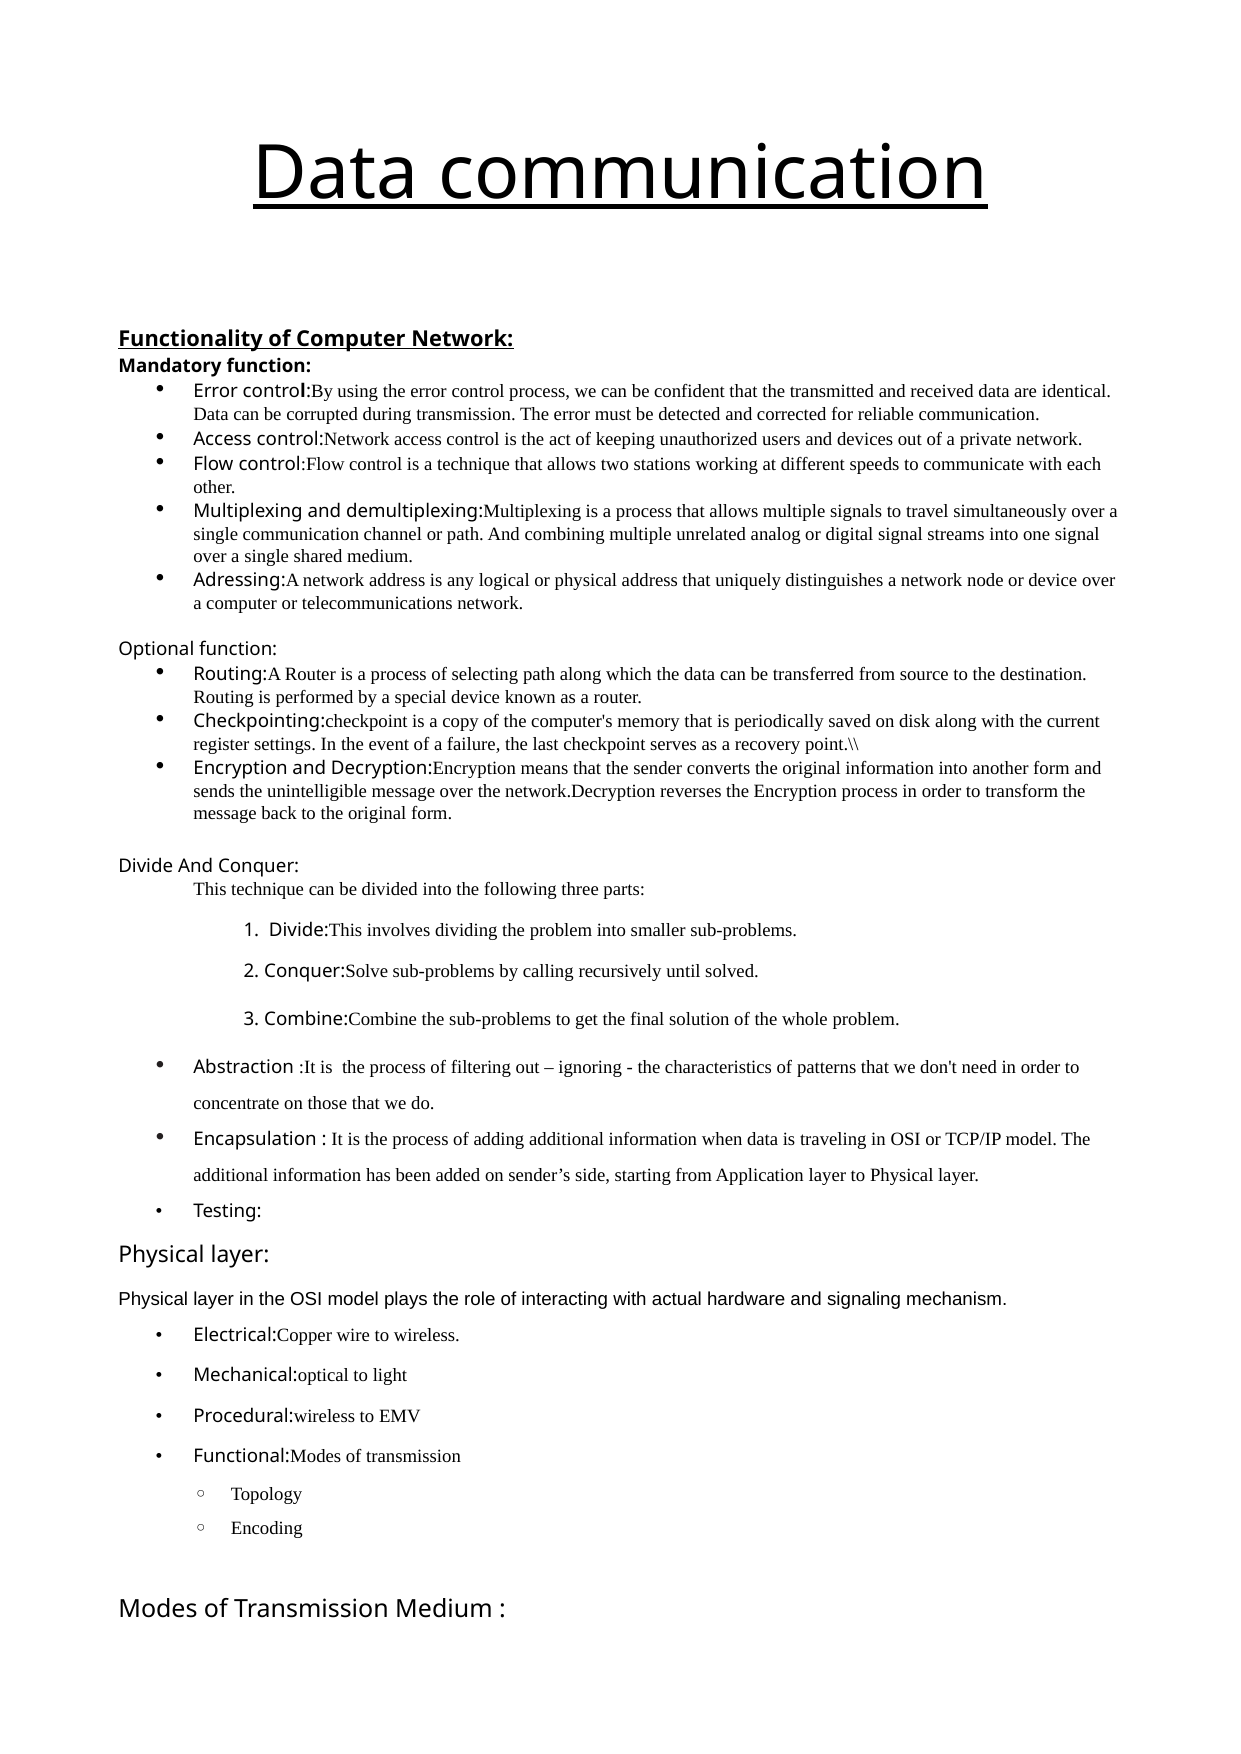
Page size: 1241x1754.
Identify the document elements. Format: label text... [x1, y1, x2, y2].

text Optional function: [118, 635, 1122, 660]
list Encoding [193, 1517, 1122, 1538]
list This technique can be divided into the following three parts: [156, 877, 1122, 899]
list Encryption and Decryption:Encryption means that the sender converts the original information into another form and sends the unintelligible message over the network.Decryption reverses the Encryption process in order to transform the message back to the original form. [156, 754, 1122, 823]
text Functionality of Computer Network: [118, 322, 1122, 352]
list Adressing:A network address is any logical or physical address that uniquely distinguishes a network node or device over a computer or telecommunications network. [156, 566, 1122, 613]
list Routing:A Router is a process of selecting path along which the data can be transferred from source to the destination. Routing is performed by a special device known as a router. [156, 660, 1122, 707]
list Checkpointing:checkpoint is a copy of the computer's memory that is periodically saved on disk along with the current register settings. In the event of a failure, the last checkpoint serves as a recovery point.\\ [156, 707, 1122, 754]
list Encapsulation : It is the process of adding additional information when data is traveling in OSI or TCP/IP model. The additional information has been added on sender’s side, starting from Application layer to Physical layer. [156, 1126, 1122, 1185]
text Physical layer: [118, 1238, 1122, 1269]
list Multiplexing and demultiplexing:Multiplexing is a process that allows multiple signals to travel simultaneously over a single communication channel or path. And combining multiple unrelated analog or digital signal streams into one signal over a single shared medium. [156, 497, 1122, 566]
list Error control:By using the error control process, we can be confident that the transmitted and received data are identical. Data can be corrupted during transmission. The error must be detected and corrected for reliable communication. [156, 378, 1122, 425]
list 1. Divide:This involves dividing the problem into smaller sub-problems. [181, 917, 1122, 942]
list Functional:Modes of transmission [156, 1442, 1122, 1468]
list Testing: [156, 1198, 1122, 1223]
list Topology [193, 1483, 1122, 1504]
text Physical layer in the OSI model plays the role of interacting with actual hardware and signaling mechanism. [118, 1287, 1122, 1309]
list Abstraction :It is the process of filtering out – ignoring - the characteristics of patterns that we don't need in order to concentrate on those that we do. [156, 1053, 1122, 1113]
text Data communication [118, 118, 1122, 220]
text Mandatory function: [118, 352, 1122, 378]
list 3. Combine:Combine the sub-problems to get the final solution of the whole problem. [181, 997, 1122, 1033]
list 2. Conquer:Solve sub-problems by calling recursively until solved. [181, 957, 1122, 983]
list Flow control:Flow control is a technique that allows two stations working at different speeds to communicate with each other. [156, 450, 1122, 497]
text Divide And Conquer: [118, 852, 1122, 877]
text Modes of Transmission Medium : [118, 1591, 1122, 1625]
list Procedural:wireless to EMV [156, 1402, 1122, 1428]
list Mechanical:optical to light [156, 1362, 1122, 1387]
list Access control:Network access control is the act of keeping unauthorized users and devices out of a private network. [156, 425, 1122, 450]
list Electrical:Copper wire to wireless. [156, 1321, 1122, 1347]
